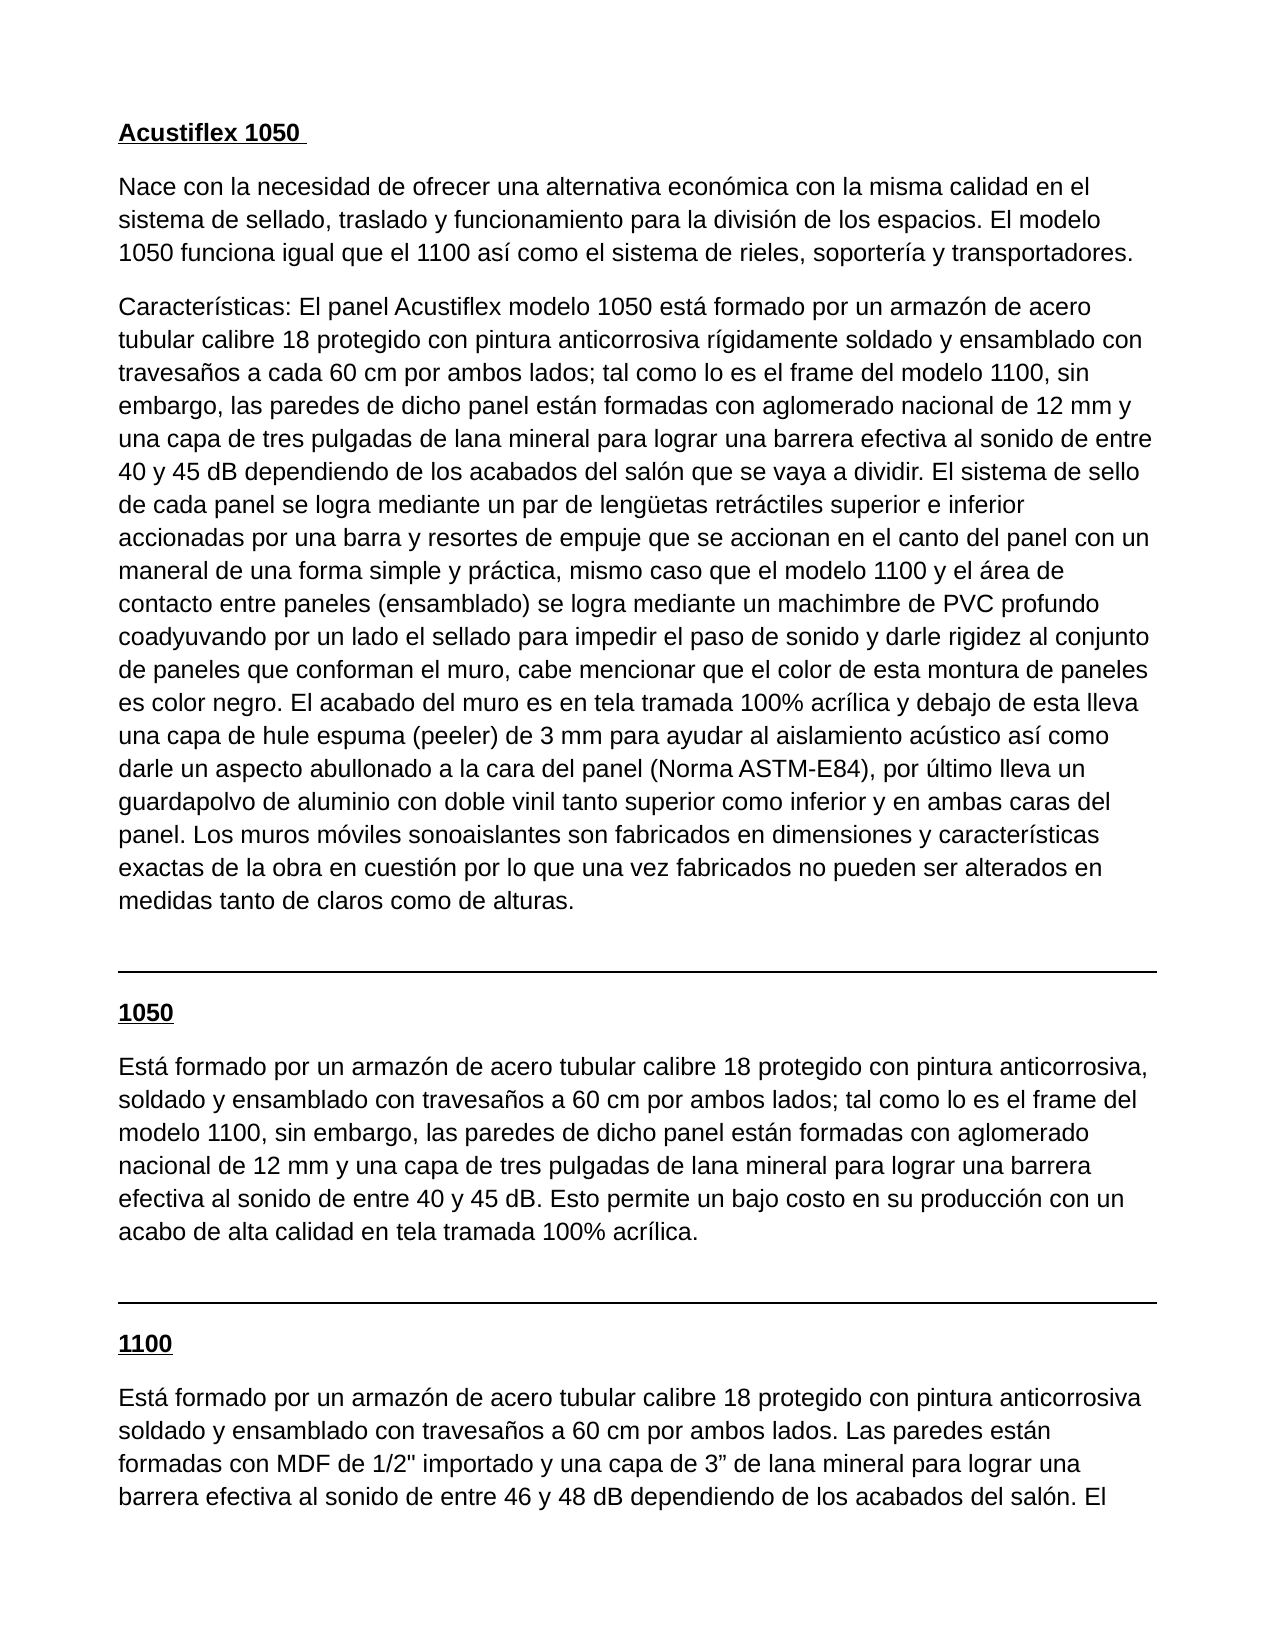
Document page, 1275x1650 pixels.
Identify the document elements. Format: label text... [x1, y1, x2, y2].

text Características: El panel Acustiflex modelo 1050 está formado por un armazón de acero tubular calibre 18 protegido con pintura anticorrosiva rígidamente soldado y ensamblado con travesaños a cada 60 cm por ambos lados; tal como lo es el frame del modelo 1100, sin embargo, las paredes de dicho panel están formadas con aglomerado nacional de 12 mm y una capa de tres pulgadas de lana mineral para lograr una barrera efectiva al sonido de entre 40 y 45 dB dependiendo de los acabados del salón que se vaya a dividir. El sistema de sello de cada panel se logra mediante un par de lengüetas retráctiles superior e inferior accionadas por una barra y resortes de empuje que se accionan en el canto del panel con un maneral de una forma simple y práctica, mismo caso que el modelo 1100 y el área de contacto entre paneles (ensamblado) se logra mediante un machimbre de PVC profundo coadyuvando por un lado el sellado para impedir el paso de sonido y darle rigidez al conjunto de paneles que conforman el muro, cabe mencionar que el color de esta montura de paneles es color negro. El acabado del muro es en tela tramada 100% acrílica y debajo de esta lleva una capa de hule espuma (peeler) de 3 mm para ayudar al aislamiento acústico así como darle un aspecto abullonado a la cara del panel (Norma ASTM-E84), por último lleva un guardapolvo de aluminio con doble vinil tanto superior como inferior y en ambas caras del panel. Los muros móviles sonoaislantes son fabricados en dimensiones y características exactas de la obra en cuestión por lo que una vez fabricados no pueden ser alterados en medidas tanto de claros como de alturas. [118, 292, 1157, 915]
text Está formado por un armazón de acero tubular calibre 18 protegido con pintura anticorrosiva, soldado y ensamblado con travesaños a 60 cm por ambos lados; tal como lo es el frame del modelo 1100, sin embargo, las paredes de dicho panel están formadas con aglomerado nacional de 12 mm y una capa de tres pulgadas de lana mineral para lograr una barrera efectiva al sonido de entre 40 y 45 dB. Esto permite un bajo costo en su producción con un acabo de alta calidad en tela tramada 100% acrílica. [118, 1052, 1157, 1246]
text 1050 [118, 998, 1157, 1027]
text 1100 [118, 1329, 1157, 1358]
text Está formado por un armazón de acero tubular calibre 18 protegido con pintura anticorrosiva soldado y ensamblado con travesaños a 60 cm por ambos lados. Las paredes están formadas con MDF de 1/2" importado y una capa de 3” de lana mineral para lograr una barrera efectiva al sonido de entre 46 y 48 dB dependiendo de los acabados del salón. El [118, 1383, 1157, 1511]
text Nace con la necesidad de ofrecer una alternativa económica con la misma calidad en el sistema de sellado, traslado y funcionamiento para la división de los espacios. El modelo 1050 funciona igual que el 1100 así como el sistema de rieles, soportería y transportadores. [118, 172, 1157, 267]
text Acustiflex 1050 [118, 118, 1157, 147]
